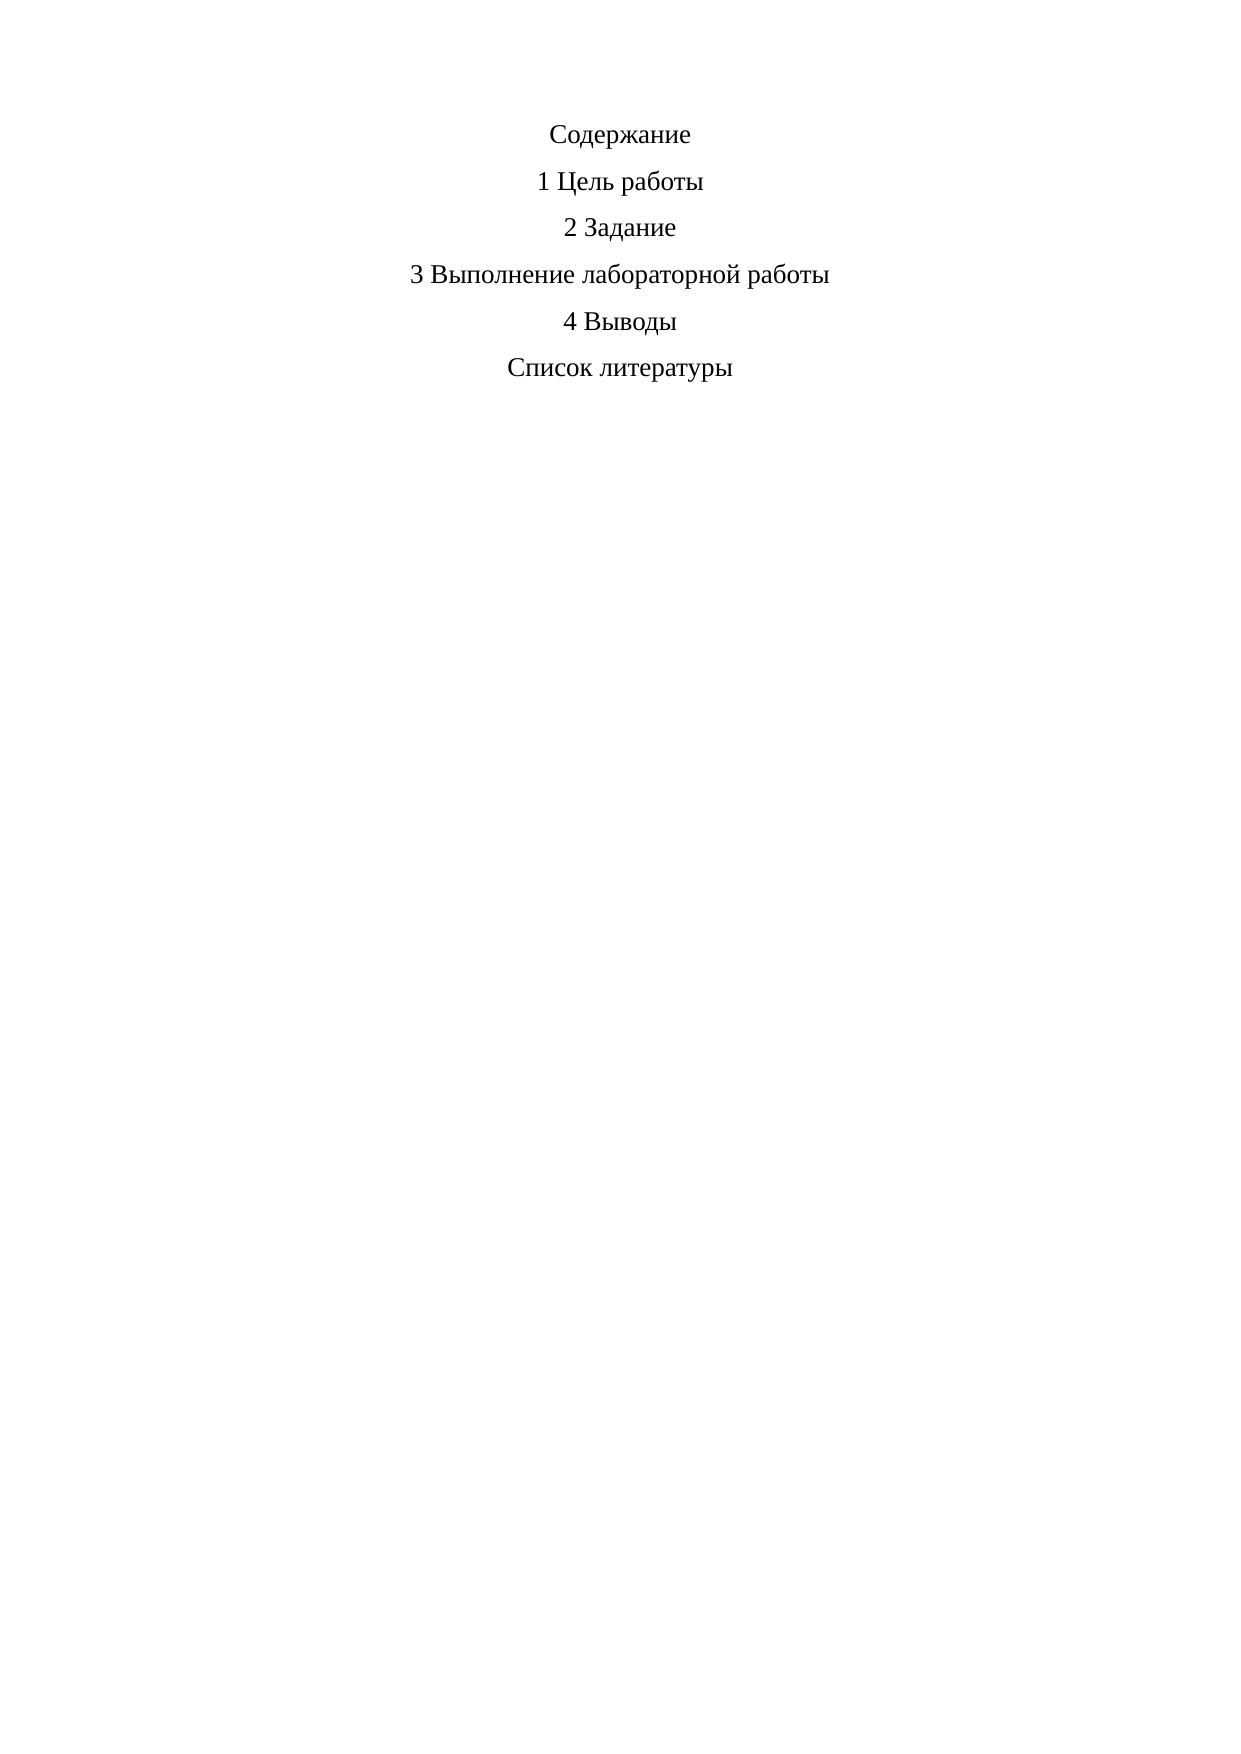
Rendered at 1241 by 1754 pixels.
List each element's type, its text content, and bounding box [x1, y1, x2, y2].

text Содержание [118, 118, 1122, 149]
text Список литературы [118, 351, 1122, 383]
text 1 Цель работы [118, 165, 1122, 196]
text 4 Выводы [118, 305, 1122, 336]
text 2 Задание [118, 211, 1122, 243]
text 3 Выполнение лабораторной работы [118, 258, 1122, 289]
